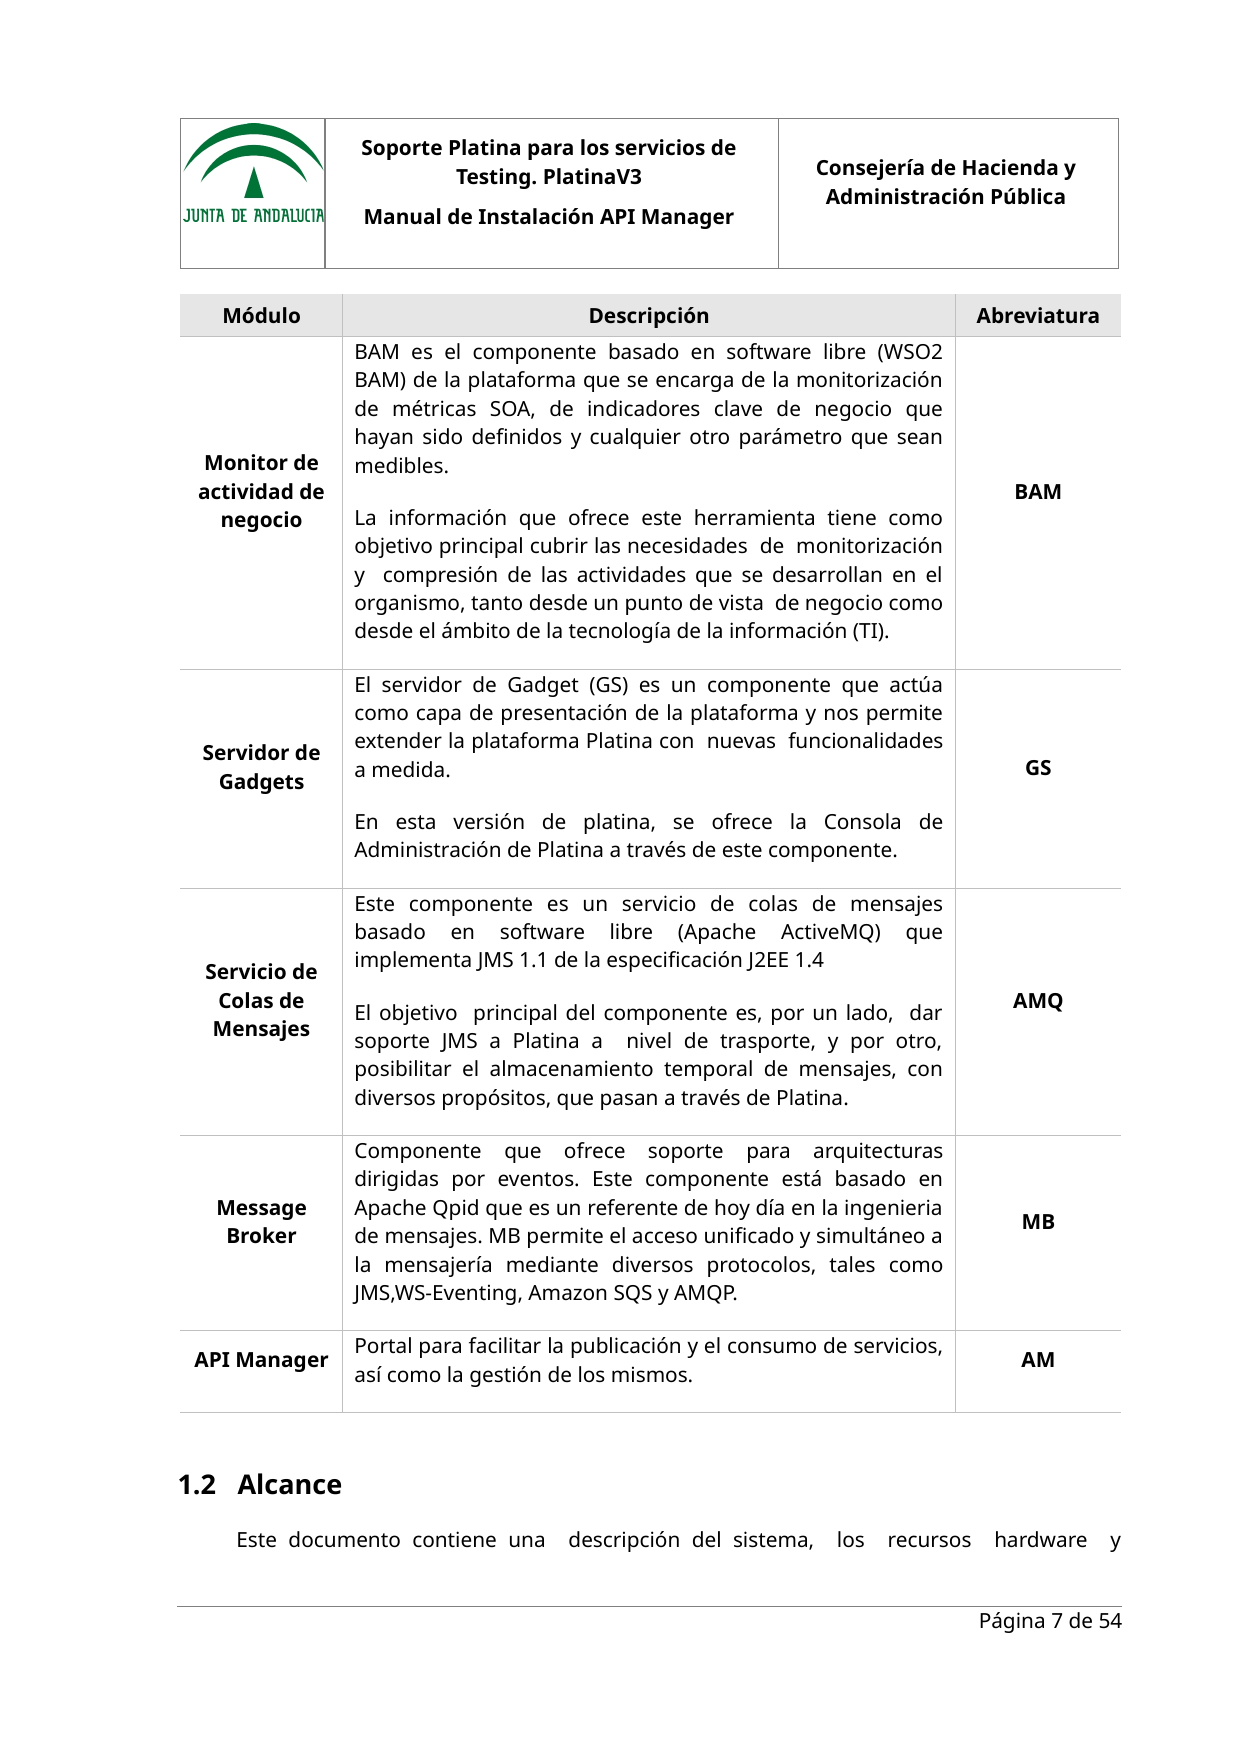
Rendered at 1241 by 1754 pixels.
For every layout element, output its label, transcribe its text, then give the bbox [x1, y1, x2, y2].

table_cell API Manager [180, 1331, 342, 1412]
table_cell El servidor de Gadget (GS) es un componente que actúa como capa de presentación de la plataforma y nos permite extender la plataforma Platina con nuevas funcionalidades a medida. En esta versión de platina, se ofrece la Consola de Administración de Platina a través de este componente. [343, 670, 955, 888]
table_cell Componente que ofrece soporte para arquitecturas dirigidas por eventos. Este componente está basado en Apache Qpid que es un referente de hoy día en la ingenieria de mensajes. MB permite el acceso unificado y simultáneo a la mensajería mediante diversos protocolos, tales como JMS,WS-Eventing, Amazon SQS y AMQP. [343, 1136, 955, 1330]
table_cell AM [956, 1331, 1121, 1412]
table_cell BAM es el componente basado en software libre (WSO2 BAM) de la plataforma que se encarga de la monitorización de métricas SOA, de indicadores clave de negocio que hayan sido definidos y cualquier otro parámetro que sean medibles. La información que ofrece este herramienta tiene como objetivo principal cubrir las necesidades de monitorización y compresión de las actividades que se desarrollan en el organismo, tanto desde un punto de vista de negocio como desde el ámbito de la tecnología de la información (TI). [343, 337, 955, 669]
picture [183, 123, 324, 222]
subtitle Alcance [177, 1465, 1122, 1502]
text Este documento contiene una descripción del sistema, los recursos hardware y [177, 1526, 1122, 1554]
table_header Descripción [343, 294, 955, 336]
table_cell GS [956, 670, 1121, 888]
table_cell Message Broker [180, 1136, 342, 1330]
table_cell AMQ [956, 889, 1121, 1135]
table_header Módulo [180, 294, 342, 336]
table_cell Servidor de Gadgets [180, 670, 342, 888]
table_cell MB [956, 1136, 1121, 1330]
table_cell Este componente es un servicio de colas de mensajes basado en software libre (Apache ActiveMQ) que implementa JMS 1.1 de la especificación J2EE 1.4 El objetivo principal del componente es, por un lado, dar soporte JMS a Platina a nivel de trasporte, y por otro, posibilitar el almacenamiento temporal de mensajes, con diversos propósitos, que pasan a través de Platina. [343, 889, 955, 1135]
table_cell Portal para facilitar la publicación y el consumo de servicios, así como la gestión de los mismos. [343, 1331, 955, 1412]
table_cell BAM [956, 337, 1121, 669]
table_header Abreviatura [956, 294, 1121, 336]
table_cell Servicio de Colas de Mensajes [180, 889, 342, 1135]
table_cell Monitor de actividad de negocio [180, 337, 342, 669]
